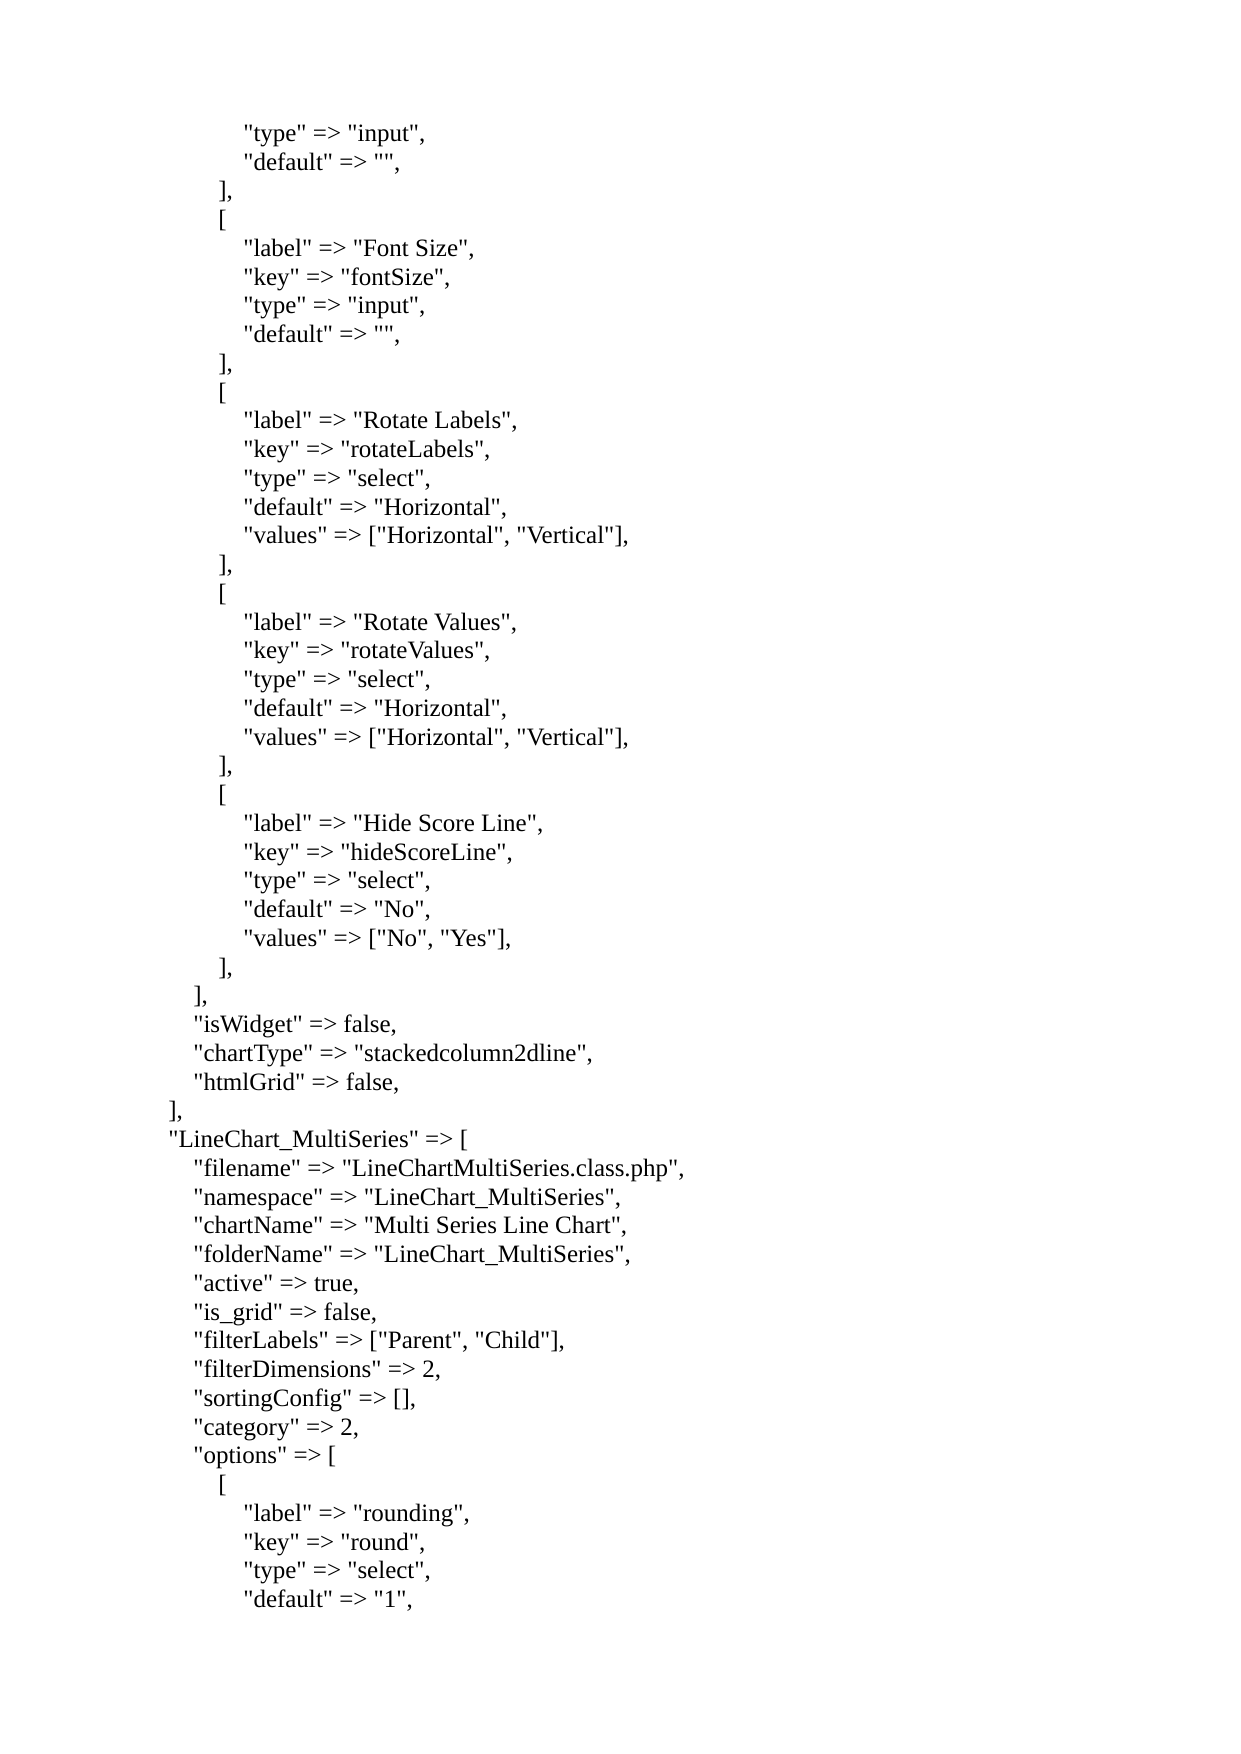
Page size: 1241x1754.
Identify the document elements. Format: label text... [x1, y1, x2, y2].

text "type" => "select", [118, 866, 1122, 894]
text "filterDimensions" => 2, [118, 1354, 1122, 1383]
text "values" => ["Horizontal", "Vertical"], [118, 722, 1122, 751]
text "key" => "rotateLabels", [118, 434, 1122, 463]
text "chartName" => "Multi Series Line Chart", [118, 1211, 1122, 1239]
text "type" => "select", [118, 1556, 1122, 1584]
text [ [118, 377, 1122, 406]
text "default" => "No", [118, 894, 1122, 923]
text "category" => 2, [118, 1412, 1122, 1441]
text ], [118, 348, 1122, 377]
text "label" => "Hide Score Line", [118, 808, 1122, 837]
text "namespace" => "LineChart_MultiSeries", [118, 1182, 1122, 1211]
text [ [118, 1469, 1122, 1498]
text "type" => "input", [118, 118, 1122, 147]
text "chartType" => "stackedcolumn2dline", [118, 1038, 1122, 1067]
text "key" => "rotateValues", [118, 636, 1122, 664]
text "default" => "", [118, 147, 1122, 176]
text "sortingConfig" => [], [118, 1383, 1122, 1412]
text "LineChart_MultiSeries" => [ [118, 1124, 1122, 1153]
text "key" => "fontSize", [118, 262, 1122, 291]
text "label" => "rounding", [118, 1498, 1122, 1527]
text "default" => "1", [118, 1584, 1122, 1613]
text "key" => "hideScoreLine", [118, 837, 1122, 866]
text [ [118, 578, 1122, 607]
text ], [118, 1096, 1122, 1124]
text ], [118, 549, 1122, 578]
text "type" => "input", [118, 291, 1122, 319]
text "label" => "Rotate Labels", [118, 406, 1122, 434]
text "type" => "select", [118, 463, 1122, 492]
text "filterLabels" => ["Parent", "Child"], [118, 1326, 1122, 1354]
text [ [118, 779, 1122, 808]
text "values" => ["Horizontal", "Vertical"], [118, 521, 1122, 549]
text "default" => "Horizontal", [118, 693, 1122, 722]
text ], [118, 176, 1122, 204]
text "folderName" => "LineChart_MultiSeries", [118, 1239, 1122, 1268]
text "is_grid" => false, [118, 1297, 1122, 1326]
text ], [118, 981, 1122, 1009]
text "active" => true, [118, 1268, 1122, 1297]
text "isWidget" => false, [118, 1009, 1122, 1038]
text "htmlGrid" => false, [118, 1067, 1122, 1096]
text "default" => "Horizontal", [118, 492, 1122, 521]
text ], [118, 751, 1122, 779]
text "type" => "select", [118, 664, 1122, 693]
text "options" => [ [118, 1441, 1122, 1469]
text "values" => ["No", "Yes"], [118, 923, 1122, 952]
text "label" => "Font Size", [118, 233, 1122, 262]
text "label" => "Rotate Values", [118, 607, 1122, 636]
text ], [118, 952, 1122, 981]
text "default" => "", [118, 319, 1122, 348]
text "key" => "round", [118, 1527, 1122, 1556]
text "filename" => "LineChartMultiSeries.class.php", [118, 1153, 1122, 1182]
text [ [118, 204, 1122, 233]
